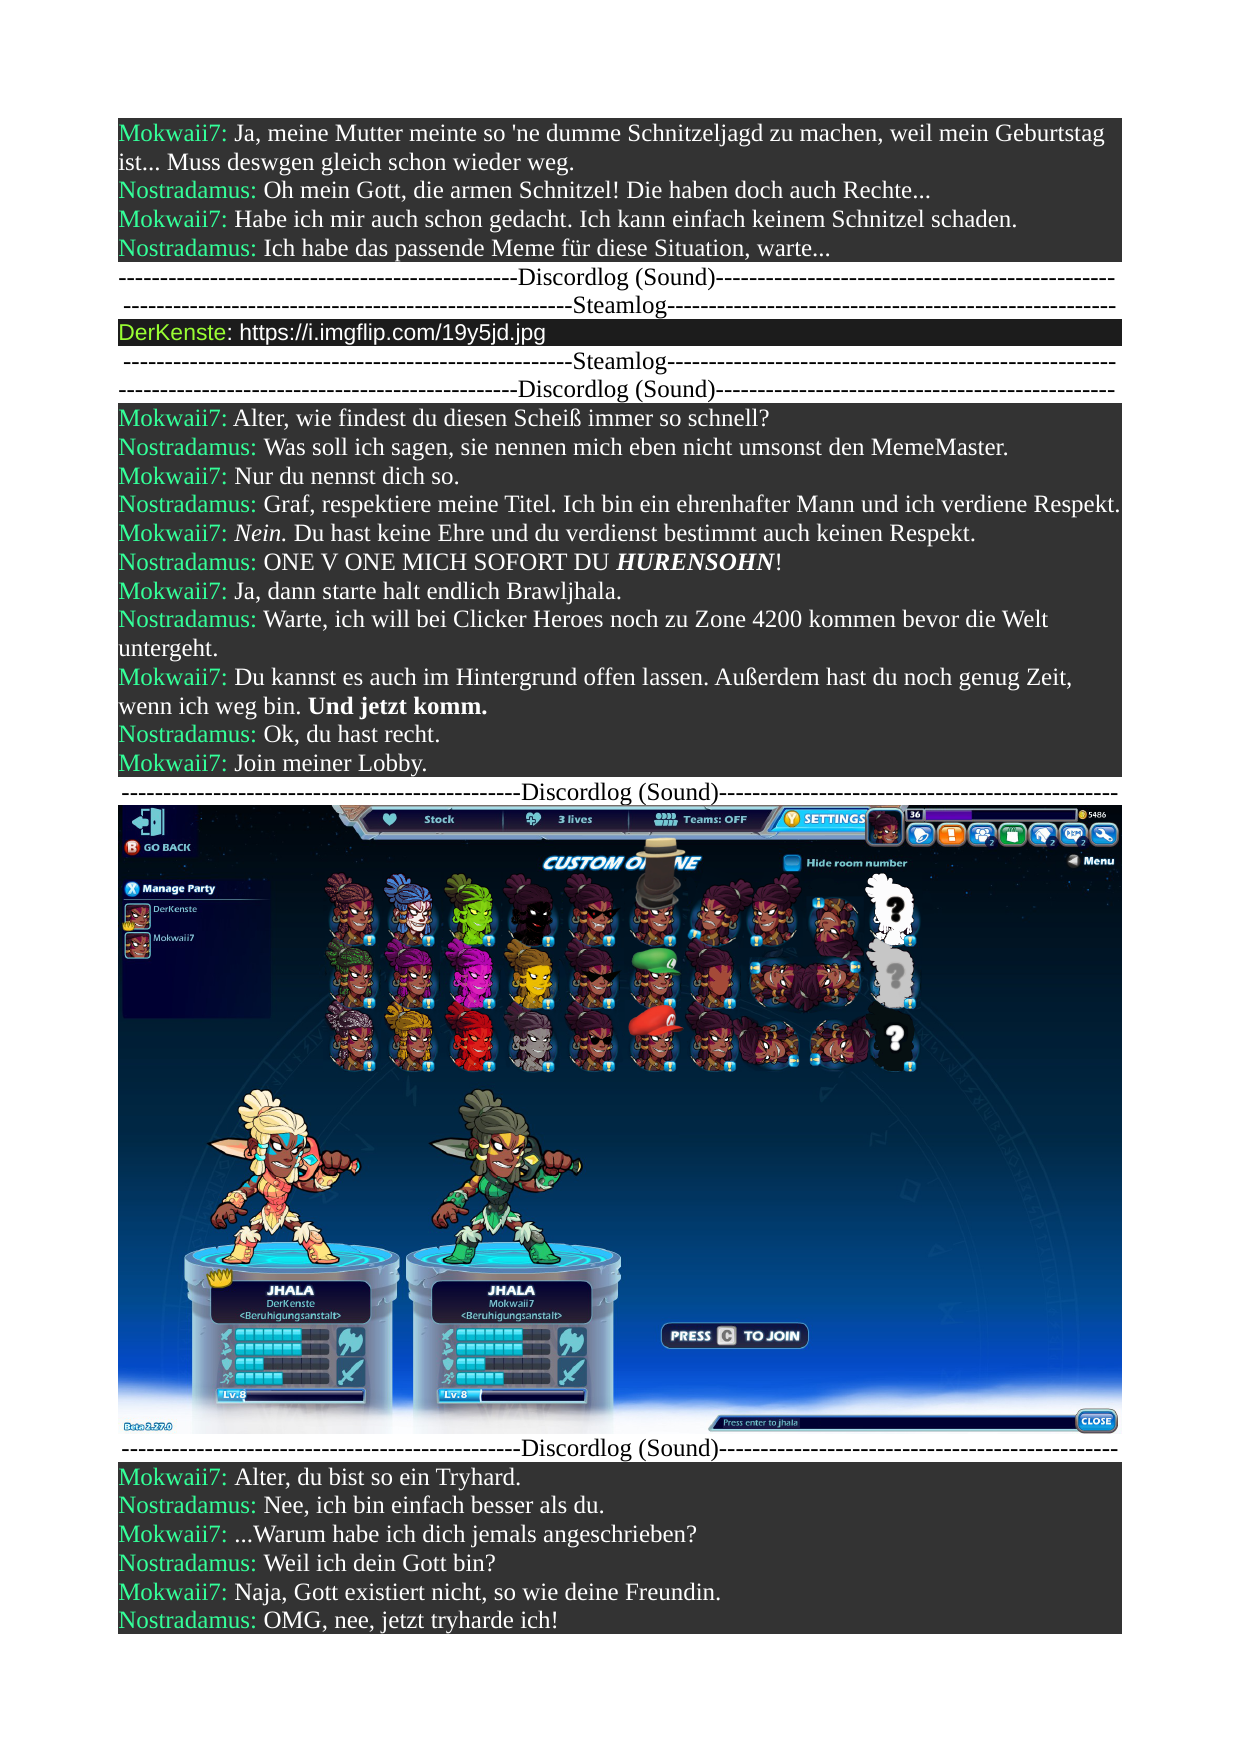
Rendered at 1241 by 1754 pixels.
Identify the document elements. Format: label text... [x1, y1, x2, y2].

text Nostradamus: Weil ich dein Gott bin? [118, 1548, 1122, 1577]
text ------------------------------------------------Discordlog (Sound)------------------------------------------------ [118, 374, 1122, 403]
text Nostradamus: Graf, respektiere meine Titel. Ich bin ein ehrenhafter Mann und ich verdiene Respekt. [118, 489, 1122, 518]
text DerKenste: https://i.imgflip.com/19y5jd.jpg [118, 319, 1122, 346]
text ------------------------------------------------Discordlog (Sound)------------------------------------------------ [118, 262, 1122, 291]
text Mokwaii7: Ja, dann starte halt endlich Brawljhala. [118, 576, 1122, 604]
text Mokwaii7: Alter, du bist so ein Tryhard. [118, 1462, 1122, 1491]
text Nostradamus: Ok, du hast recht. [118, 719, 1122, 748]
text Nostradamus: Ich habe das passende Meme für diese Situation, warte... [118, 233, 1122, 262]
text Nostradamus: Oh mein Gott, die armen Schnitzel! Die haben doch auch Rechte... [118, 176, 1122, 204]
text Nostradamus: OMG, nee, jetzt tryharde ich! [118, 1606, 1122, 1634]
text Mokwaii7: Ja, meine Mutter meinte so 'ne dumme Schnitzeljagd zu machen, weil mein Geburtstag ist... Muss deswgen gleich schon wieder weg. [118, 118, 1122, 176]
text Mokwaii7: Naja, Gott existiert nicht, so wie deine Freundin. [118, 1577, 1122, 1606]
text Nostradamus: ONE V ONE MICH SOFORT DU HURENSOHN! [118, 547, 1122, 576]
text Nostradamus: Warte, ich will bei Clicker Heroes noch zu Zone 4200 kommen bevor die Welt untergeht. [118, 604, 1122, 662]
text Mokwaii7: Alter, wie findest du diesen Scheiß immer so schnell? [118, 403, 1122, 432]
text Nostradamus: Was soll ich sagen, sie nennen mich eben nicht umsonst den MemeMaster. [118, 432, 1122, 461]
text ------------------------------------------------------Steamlog------------------------------------------------------ [118, 291, 1122, 319]
text ------------------------------------------------Discordlog (Sound)------------------------------------------------ [118, 1434, 1122, 1462]
text Nostradamus: Nee, ich bin einfach besser als du. [118, 1491, 1122, 1519]
text ------------------------------------------------------Steamlog------------------------------------------------------ [118, 346, 1122, 374]
text Mokwaii7: Habe ich mir auch schon gedacht. Ich kann einfach keinem Schnitzel schaden. [118, 204, 1122, 233]
text Mokwaii7: ...Warum habe ich dich jemals angeschrieben? [118, 1519, 1122, 1548]
text Mokwaii7: Du kannst es auch im Hintergrund offen lassen. Außerdem hast du noch genug Zeit, wenn ich weg bin. Und jetzt komm. [118, 662, 1122, 719]
text Mokwaii7: Nur du nennst dich so. [118, 461, 1122, 489]
text Mokwaii7: Join meiner Lobby. [118, 748, 1122, 777]
text ------------------------------------------------Discordlog (Sound)------------------------------------------------ [118, 777, 1122, 805]
text Mokwaii7: Nein. Du hast keine Ehre und du verdienst bestimmt auch keinen Respekt. [118, 518, 1122, 547]
